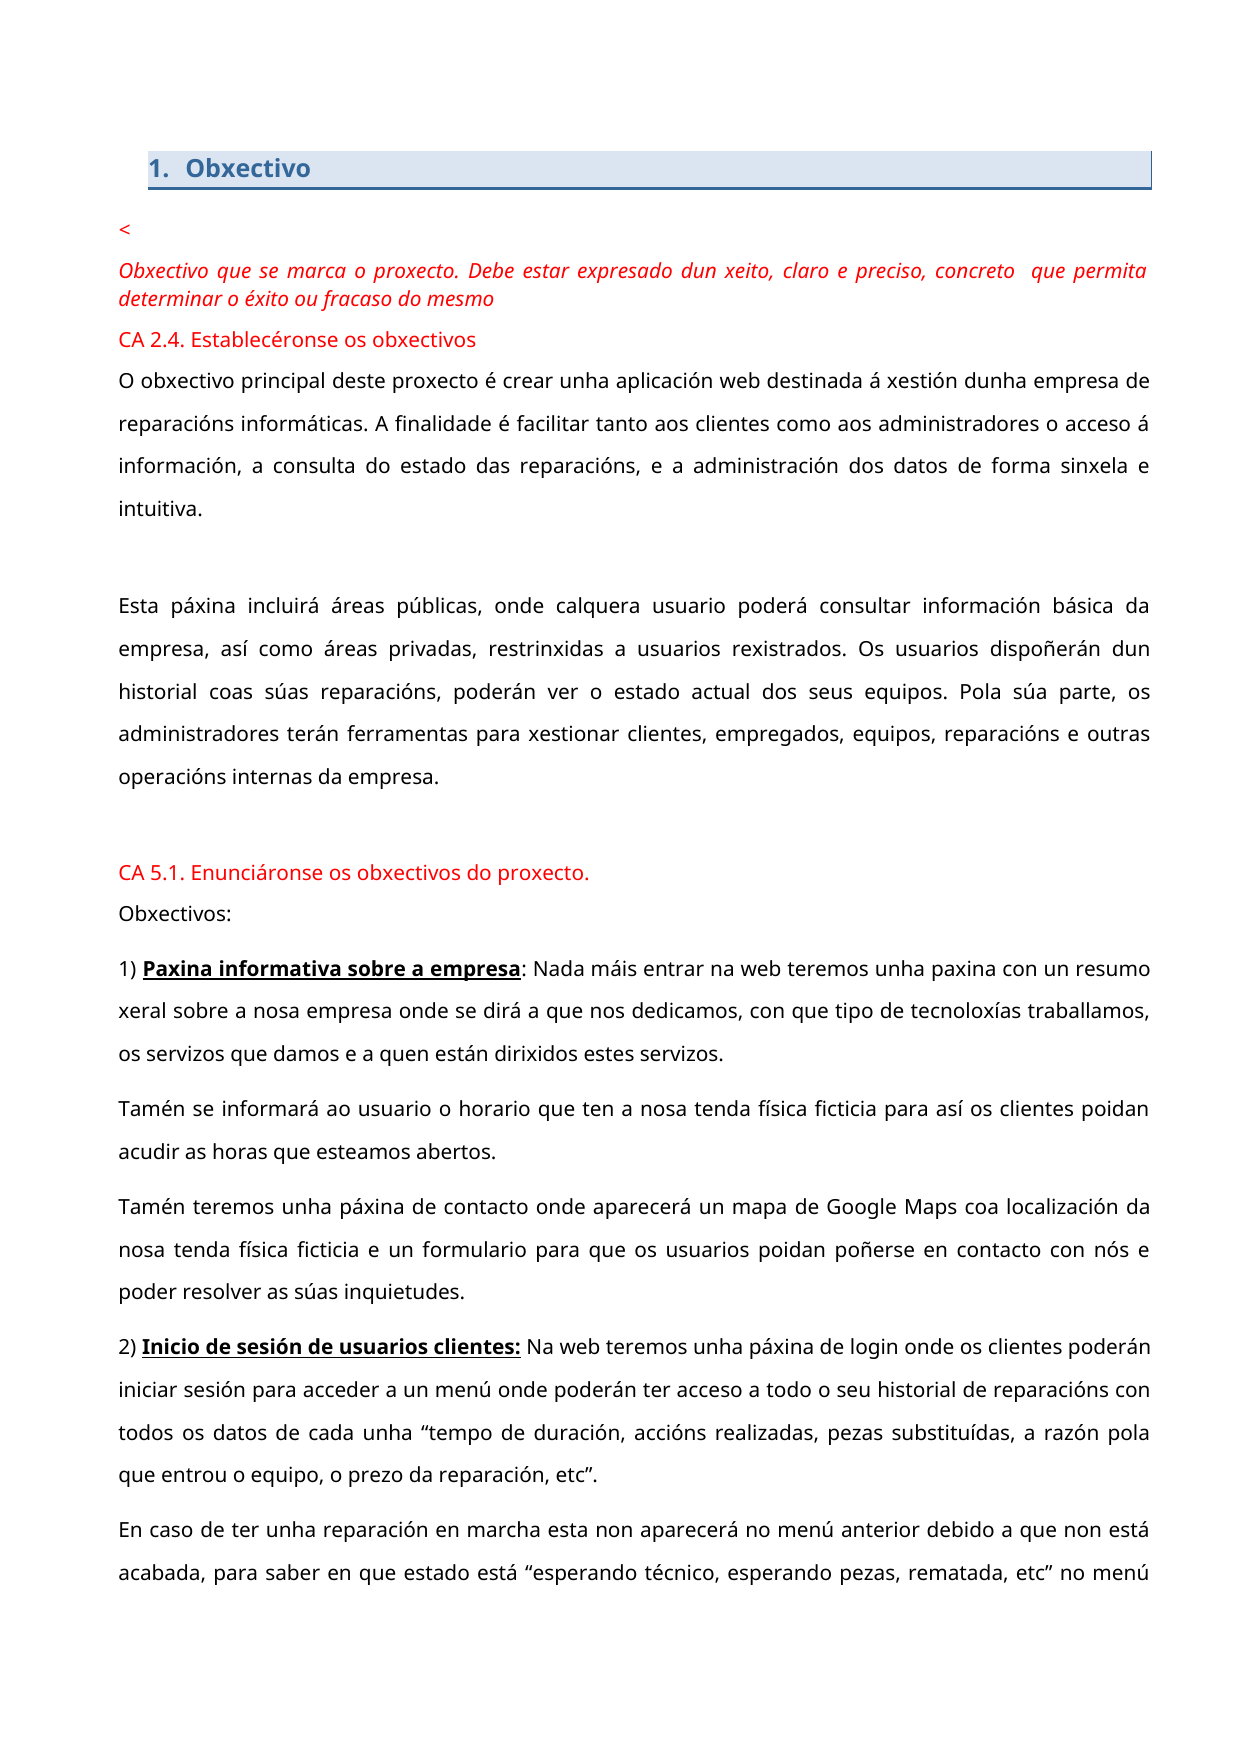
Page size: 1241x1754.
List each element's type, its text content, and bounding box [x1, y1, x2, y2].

list Esta páxina incluirá áreas públicas, onde calquera usuario poderá consultar información básica da empresa, así como áreas privadas, restrinxidas a usuarios rexistrados. Os usuarios dispoñerán dun historial coas súas reparacións, poderán ver o estado actual dos seus equipos. Pola súa parte, os administradores terán ferramentas para xestionar clientes, empregados, equipos, reparacións e outras operacións internas da empresa. [118, 549, 1152, 790]
list < [118, 215, 1152, 243]
list En caso de ter unha reparación en marcha esta non aparecerá no menú anterior debido a que non está acabada, para saber en que estado está “esperando técnico, esperando pezas, rematada, etc” no menú [118, 1515, 1152, 1586]
list CA 5.1. Enunciáronse os obxectivos do proxecto. [118, 858, 1152, 886]
subtitle Obxectivo [148, 151, 1151, 187]
list CA 2.4. Establecéronse os obxectivos [118, 325, 1152, 353]
list Tamén teremos unha páxina de contacto onde aparecerá un mapa de Google Maps coa localización da nosa tenda física ficticia e un formulario para que os usuarios poidan poñerse en contacto con nós e poder resolver as súas inquietudes. [118, 1192, 1152, 1306]
list 2) Inicio de sesión de usuarios clientes: Na web teremos unha páxina de login onde os clientes poderán iniciar sesión para acceder a un menú onde poderán ter acceso a todo o seu historial de reparacións con todos os datos de cada unha “tempo de duración, accións realizadas, pezas substituídas, a razón pola que entrou o equipo, o prezo da reparación, etc”. [118, 1332, 1152, 1489]
list Obxectivos: [118, 899, 1152, 927]
list O obxectivo principal deste proxecto é crear unha aplicación web destinada á xestión dunha empresa de reparacións informáticas. A finalidade é facilitar tanto aos clientes como aos administradores o acceso á información, a consulta do estado das reparacións, e a administración dos datos de forma sinxela e intuitiva. [118, 366, 1152, 522]
list Tamén se informará ao usuario o horario que ten a nosa tenda física ficticia para así os clientes poidan acudir as horas que esteamos abertos. [118, 1094, 1152, 1165]
list Obxectivo que se marca o proxecto. Debe estar expresado dun xeito, claro e preciso, concreto que permita determinar o éxito ou fracaso do mesmo [118, 256, 1152, 313]
list 1) Paxina informativa sobre a empresa: Nada máis entrar na web teremos unha paxina con un resumo xeral sobre a nosa empresa onde se dirá a que nos dedicamos, con que tipo de tecnoloxías traballamos, os servizos que damos e a quen están dirixidos estes servizos. [118, 954, 1152, 1068]
